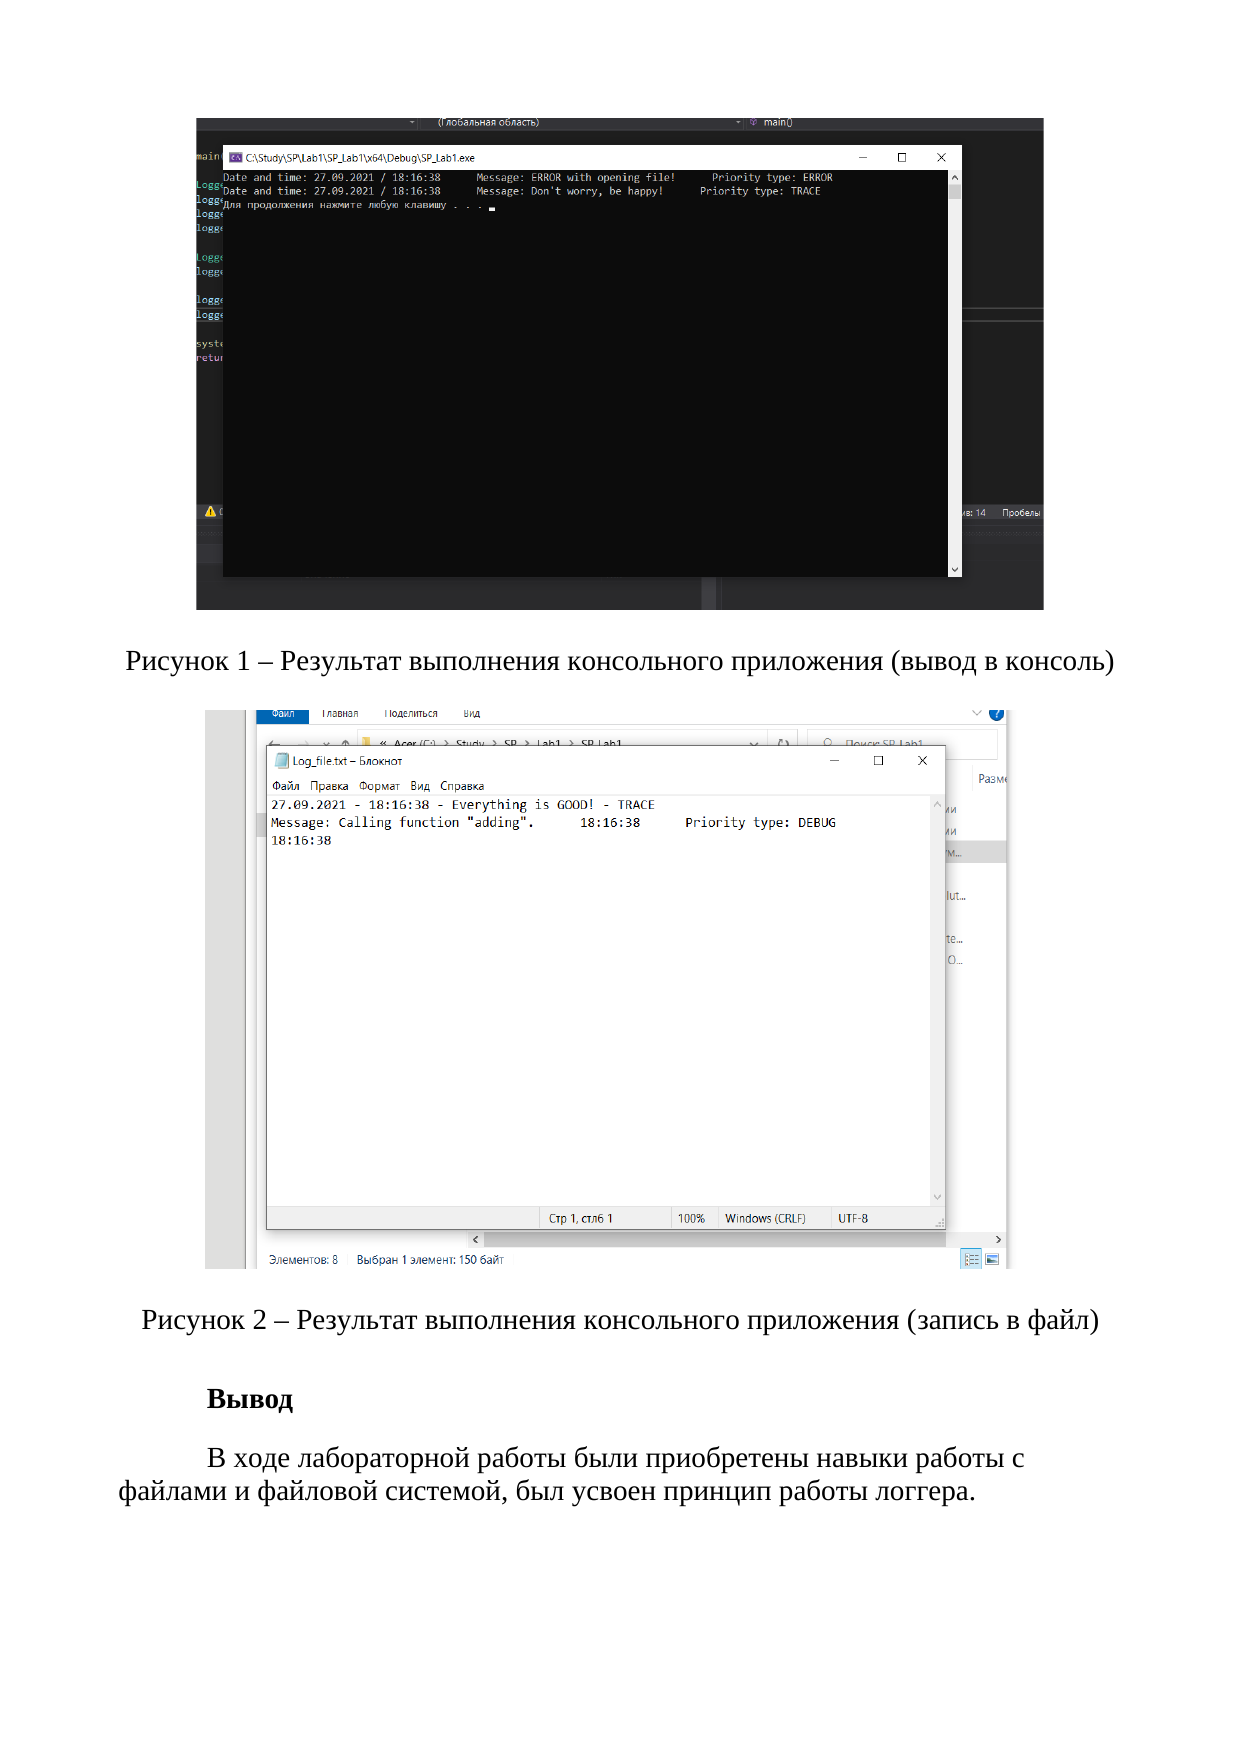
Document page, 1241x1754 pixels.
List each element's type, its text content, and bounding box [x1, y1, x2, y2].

subtitle Вывод [118, 1381, 1122, 1415]
picture [205, 710, 1035, 1269]
picture [196, 118, 1044, 610]
text Рисунок 2 – Результат выполнения консольного приложения (запись в файл) [118, 1302, 1122, 1335]
text Рисунок 1 – Результат выполнения консольного приложения (вывод в консоль) [118, 643, 1122, 677]
text В ходе лабораторной работы были приобретены навыки работы с файлами и файловой системой, был усвоен принцип работы логгера. [118, 1440, 1122, 1507]
